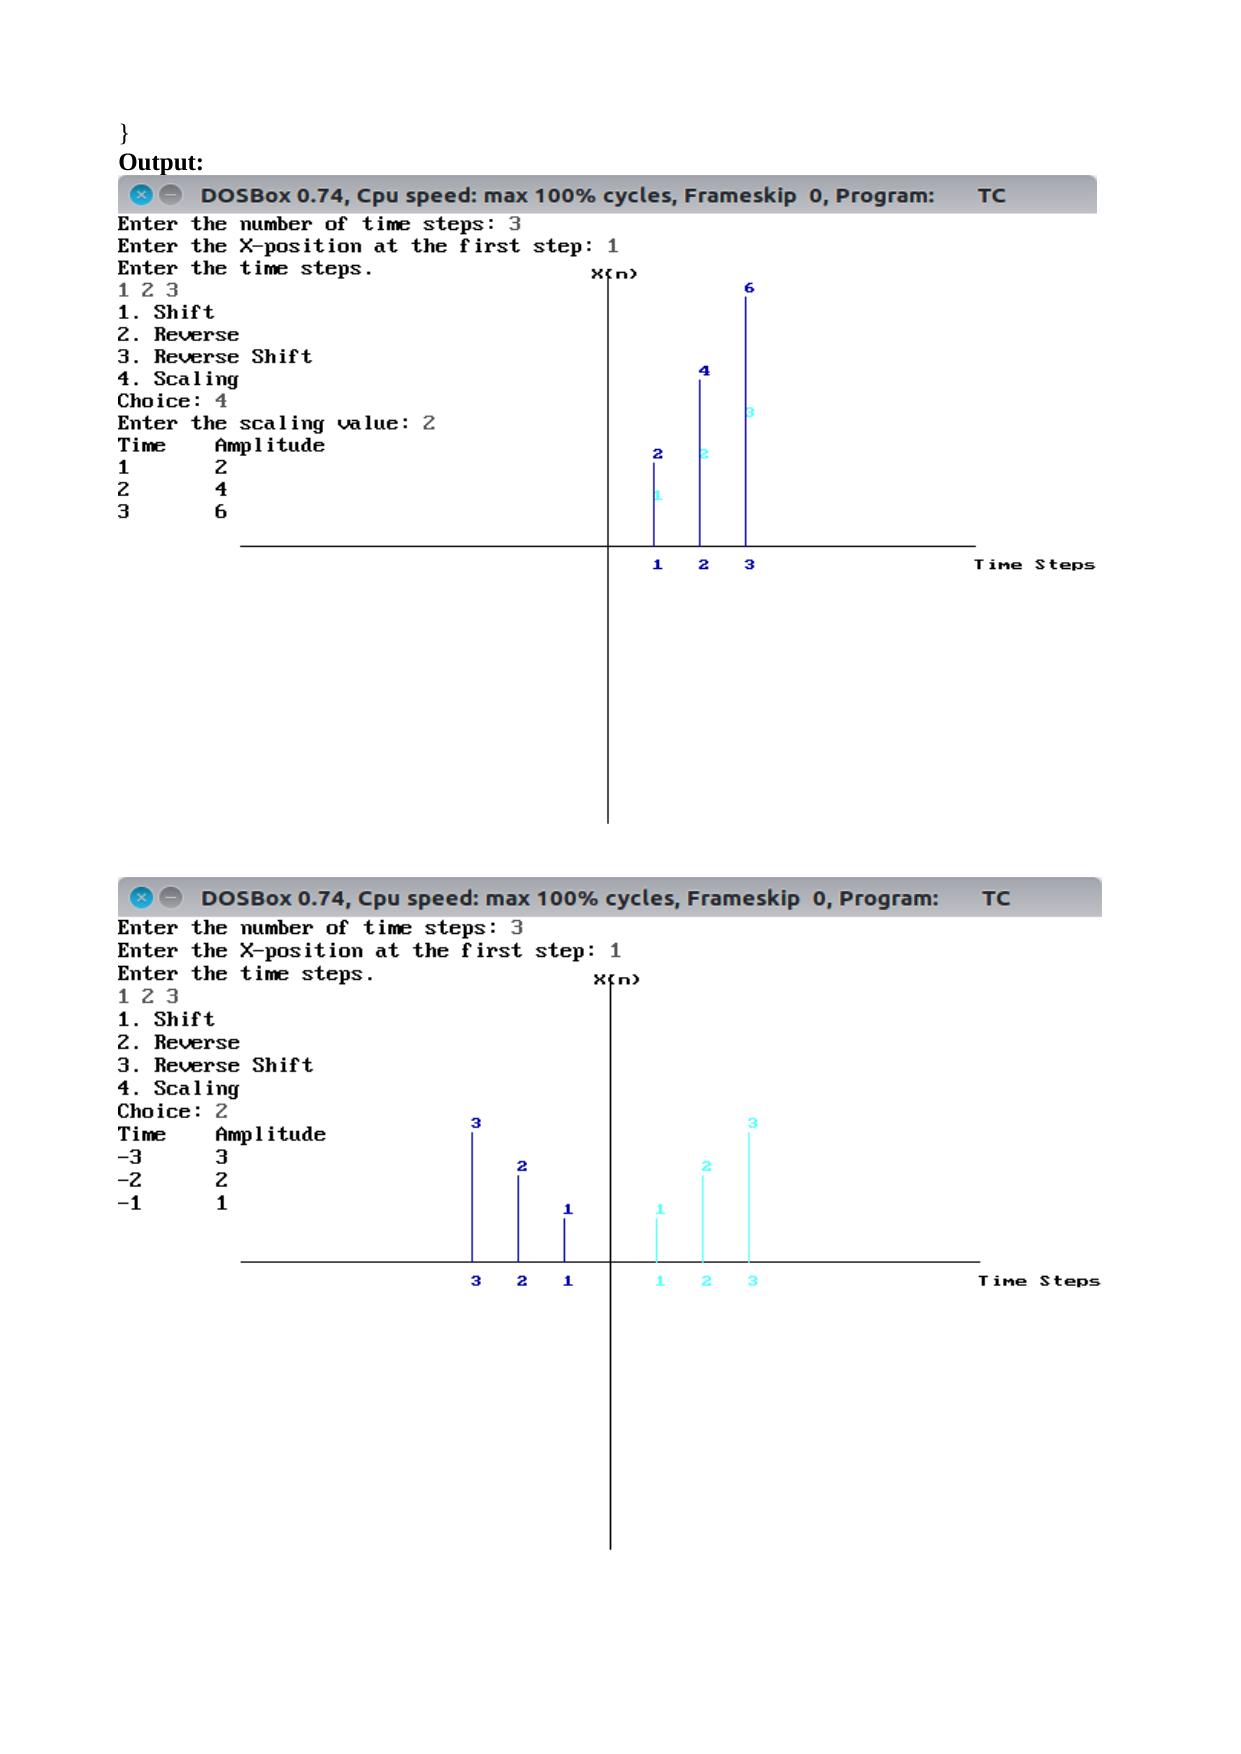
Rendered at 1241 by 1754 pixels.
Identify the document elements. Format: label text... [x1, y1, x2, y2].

text Output: [118, 147, 1122, 878]
text } [118, 118, 1122, 147]
